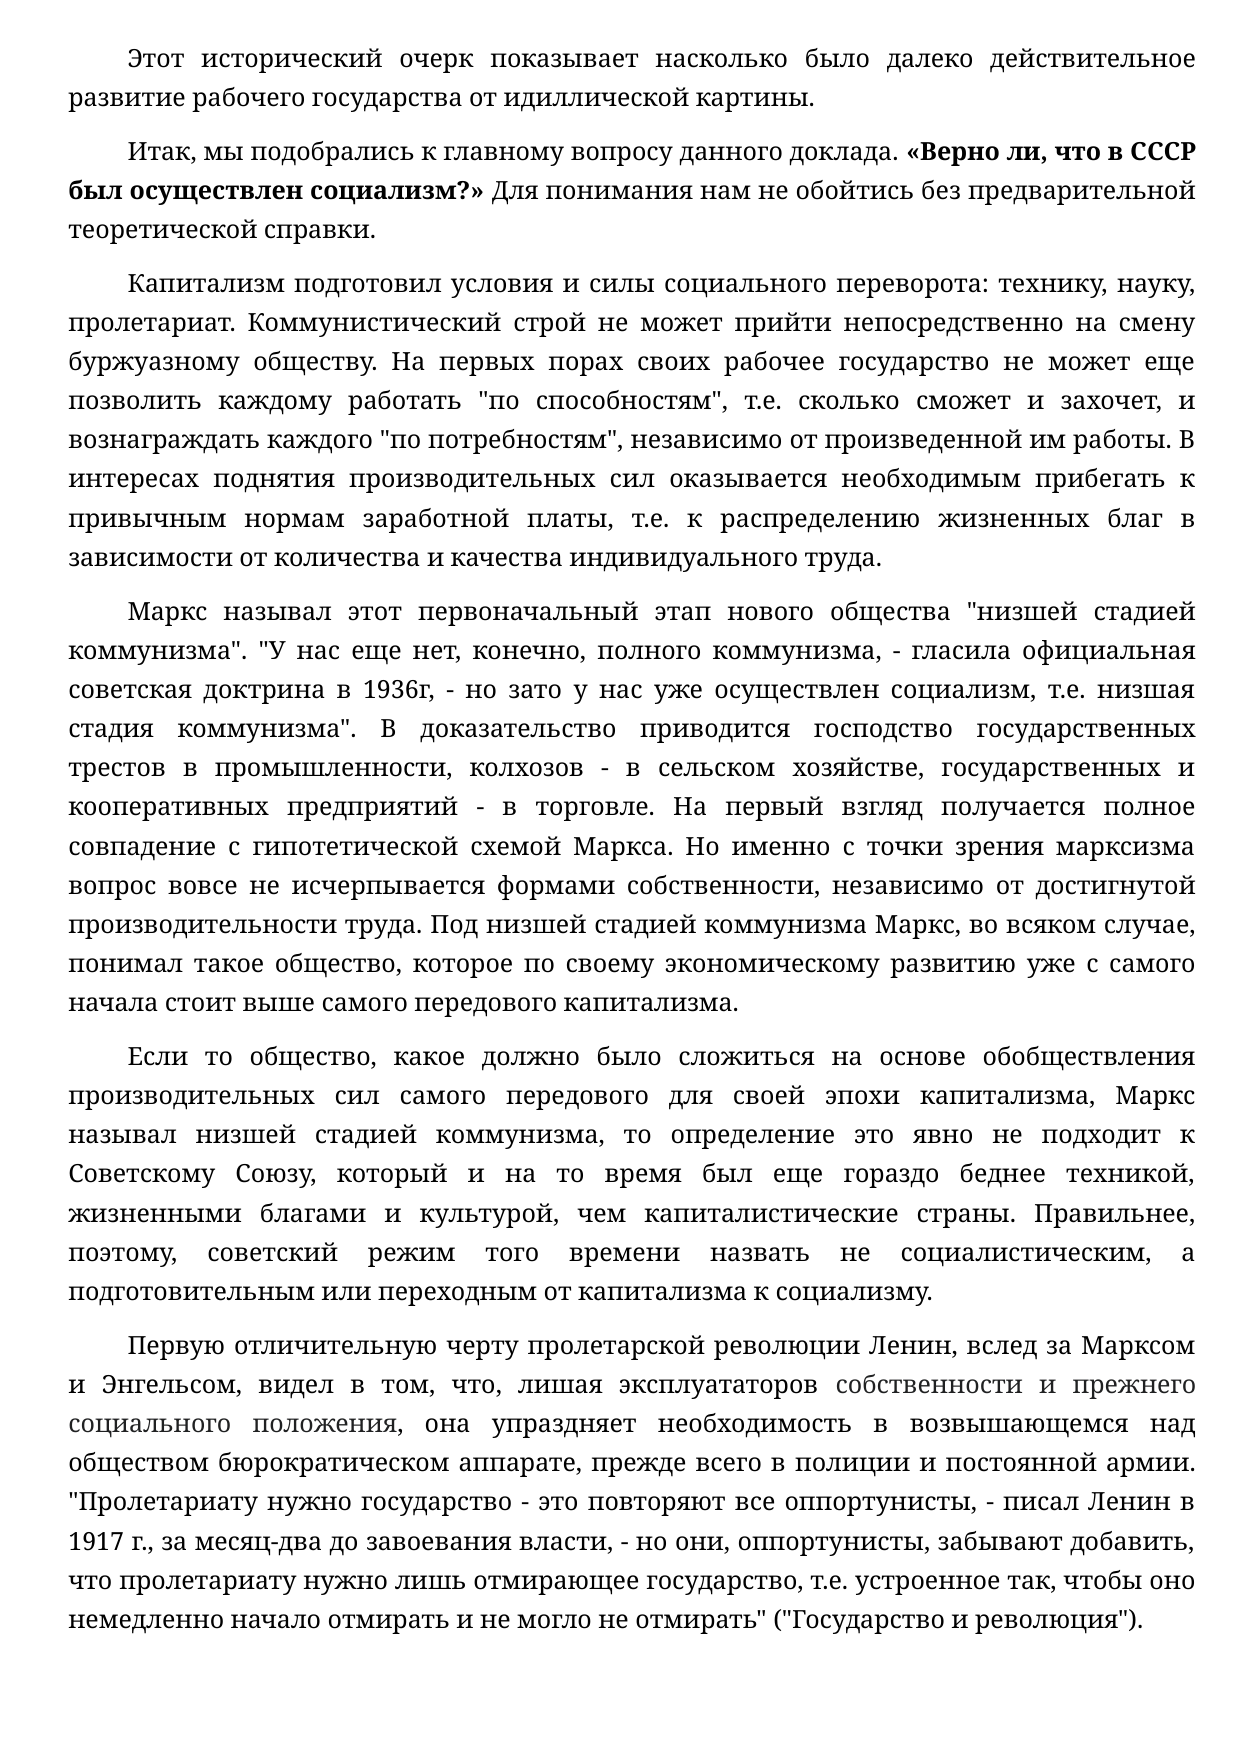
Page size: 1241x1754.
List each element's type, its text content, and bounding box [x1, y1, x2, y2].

text Маркс называл этот первоначальный этап нового общества "низшей стадией коммунизма". "У нас еще нет, конечно, полного коммунизма, - гласила официальная советская доктрина в 1936г, - но зато у нас уже осуществлен социализм, т.е. низшая стадия коммунизма". В доказательство приводится господство государственных трестов в промышленности, колхозов - в сельском хозяйстве, государственных и кооперативных предприятий - в торговле. Hа первый взгляд получается полное совпадение с гипотетической схемой Маркса. Hо именно с точки зрения марксизма вопрос вовсе не исчерпывается формами собственности, независимо от достигнутой производительности труда. Под низшей стадией коммунизма Маркс, во всяком случае, понимал такое общество, которое по своему экономическому развитию уже с самого начала стоит выше самого передового капитализма. [68, 593, 1196, 1019]
text Капитализм подготовил условия и силы социального переворота: технику, науку, пролетариат. Коммунистический строй не может прийти непосредственно на смену буржуазному обществу. Hа первых порах своих рабочее государство не может еще позволить каждому работать "по способностям", т.е. сколько сможет и захочет, и вознаграждать каждого "по потребностям", независимо от произведенной им работы. В интересах поднятия производительных сил оказывается необходимым прибегать к привычным нормам заработной платы, т.е. к распределению жизненных благ в зависимости от количества и качества индивидуального труда. [68, 265, 1196, 573]
text Если то общество, какое должно было сложиться на основе обобществления производительных сил самого передового для своей эпохи капитализма, Маркс называл низшей стадией коммунизма, то определение это явно не подходит к Советскому Союзу, который и на то время был еще гораздо беднее техникой, жизненными благами и культурой, чем капиталистические страны. Правильнее, поэтому, советский режим того времени назвать не социалистическим, а подготовительным или переходным от капитализма к социализму. [68, 1038, 1196, 1308]
text Этот исторический очерк показывает насколько было далеко действительное развитие рабочего государства от идиллической картины. [68, 40, 1196, 113]
text Первую отличительную черту пролетарской революции Ленин, вслед за Марксом и Энгельсом, видел в том, что, лишая эксплуататоров собственности и прежнего социального положения, она упраздняет необходимость в возвышающемся над обществом бюрократическом аппарате, прежде всего в полиции и постоянной армии. "Пролетариату нужно государство - это повторяют все оппортунисты, - писал Ленин в 1917 г., за месяц-два до завоевания власти, - но они, оппортунисты, забывают добавить, что пролетариату нужно лишь отмирающее государство, т.е. устроенное так, чтобы оно немедленно начало отмирать и не могло не отмирать" ("Государство и революция"). [68, 1327, 1196, 1636]
text Итак, мы подобрались к главному вопросу данного доклада. «Верно ли, что в СССР был осуществлен социализм?» Для понимания нам не обойтись без предварительной теоретической справки. [68, 133, 1196, 246]
